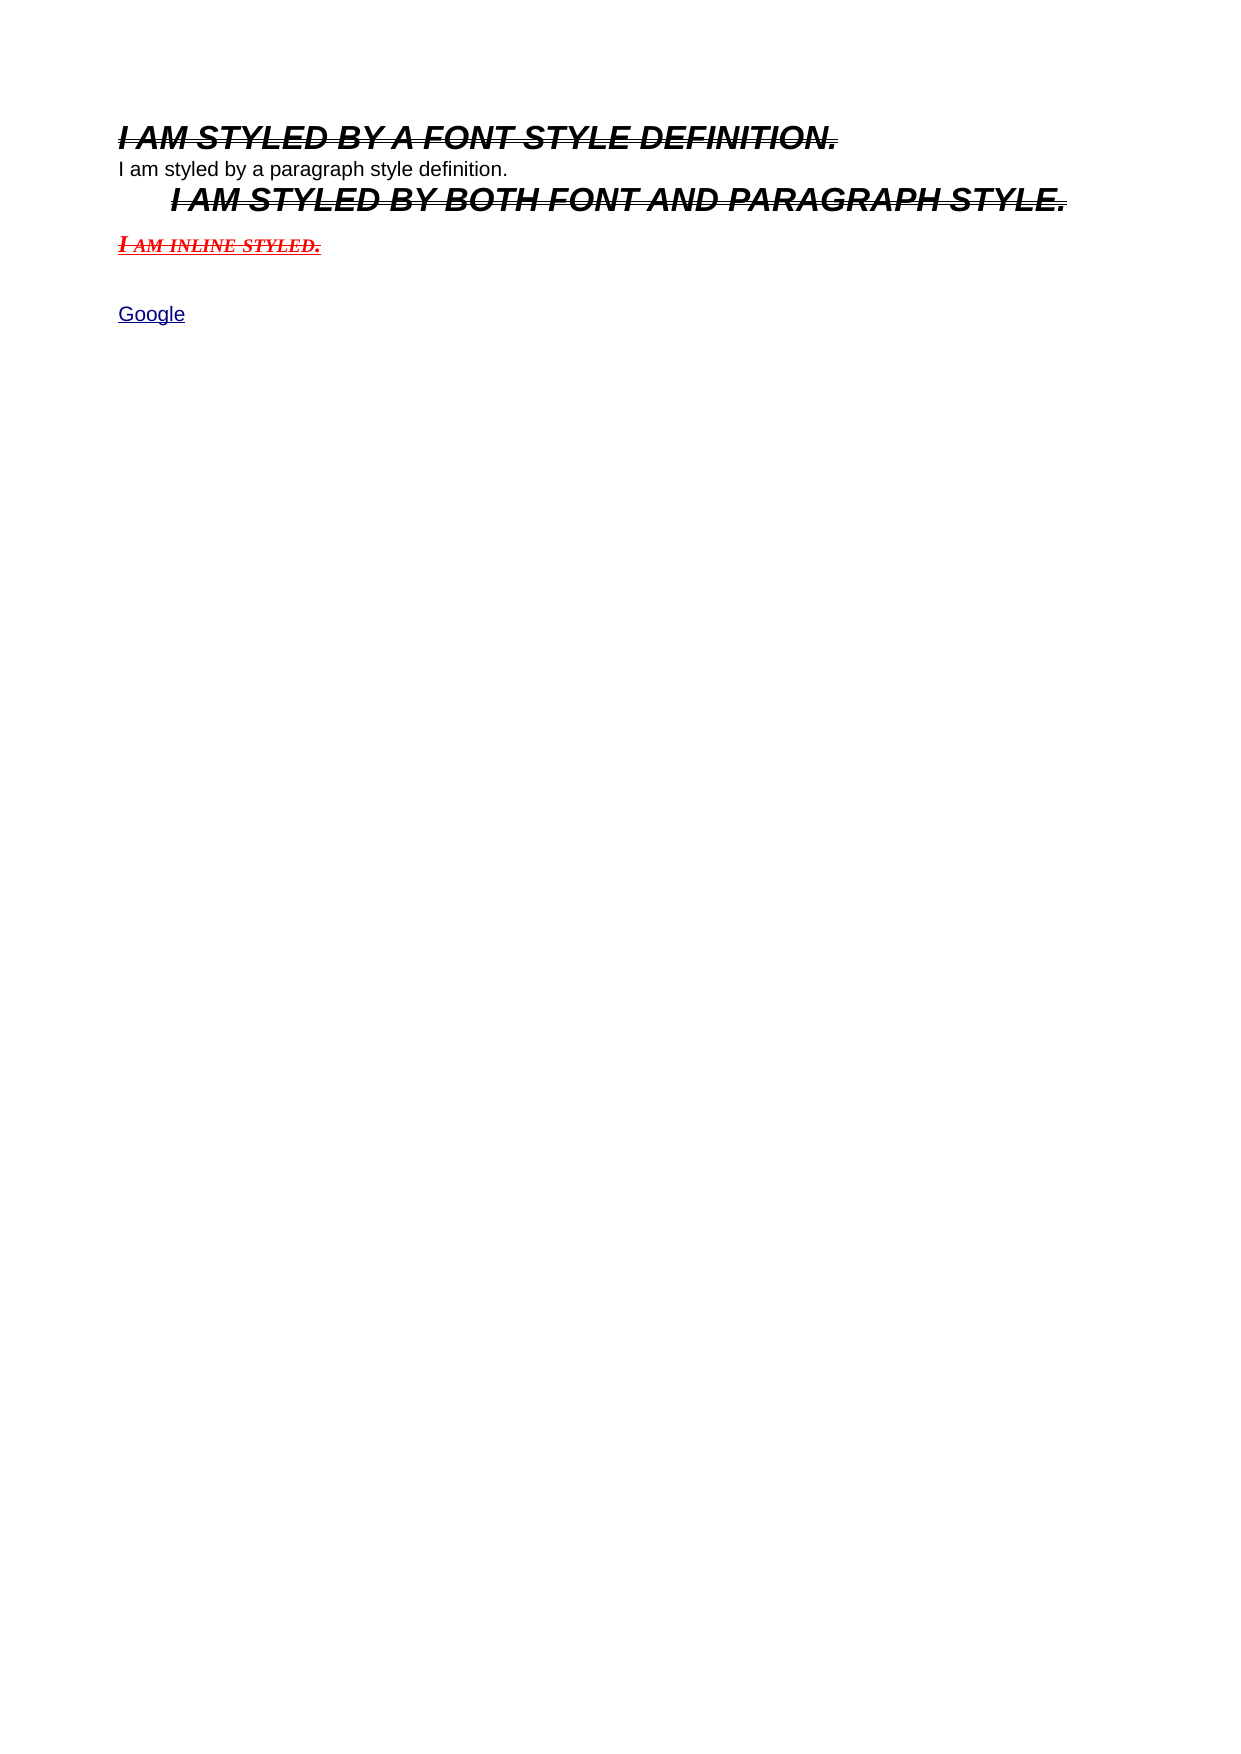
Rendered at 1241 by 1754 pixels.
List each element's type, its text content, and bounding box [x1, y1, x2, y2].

text I am styled by a font style definition. [118, 118, 1122, 157]
text I am styled by both font and paragraph style. [118, 181, 1122, 219]
text I am styled by a paragraph style definition. [118, 157, 1122, 181]
text Google [118, 301, 1122, 325]
text I am inline styled. [118, 229, 1122, 277]
